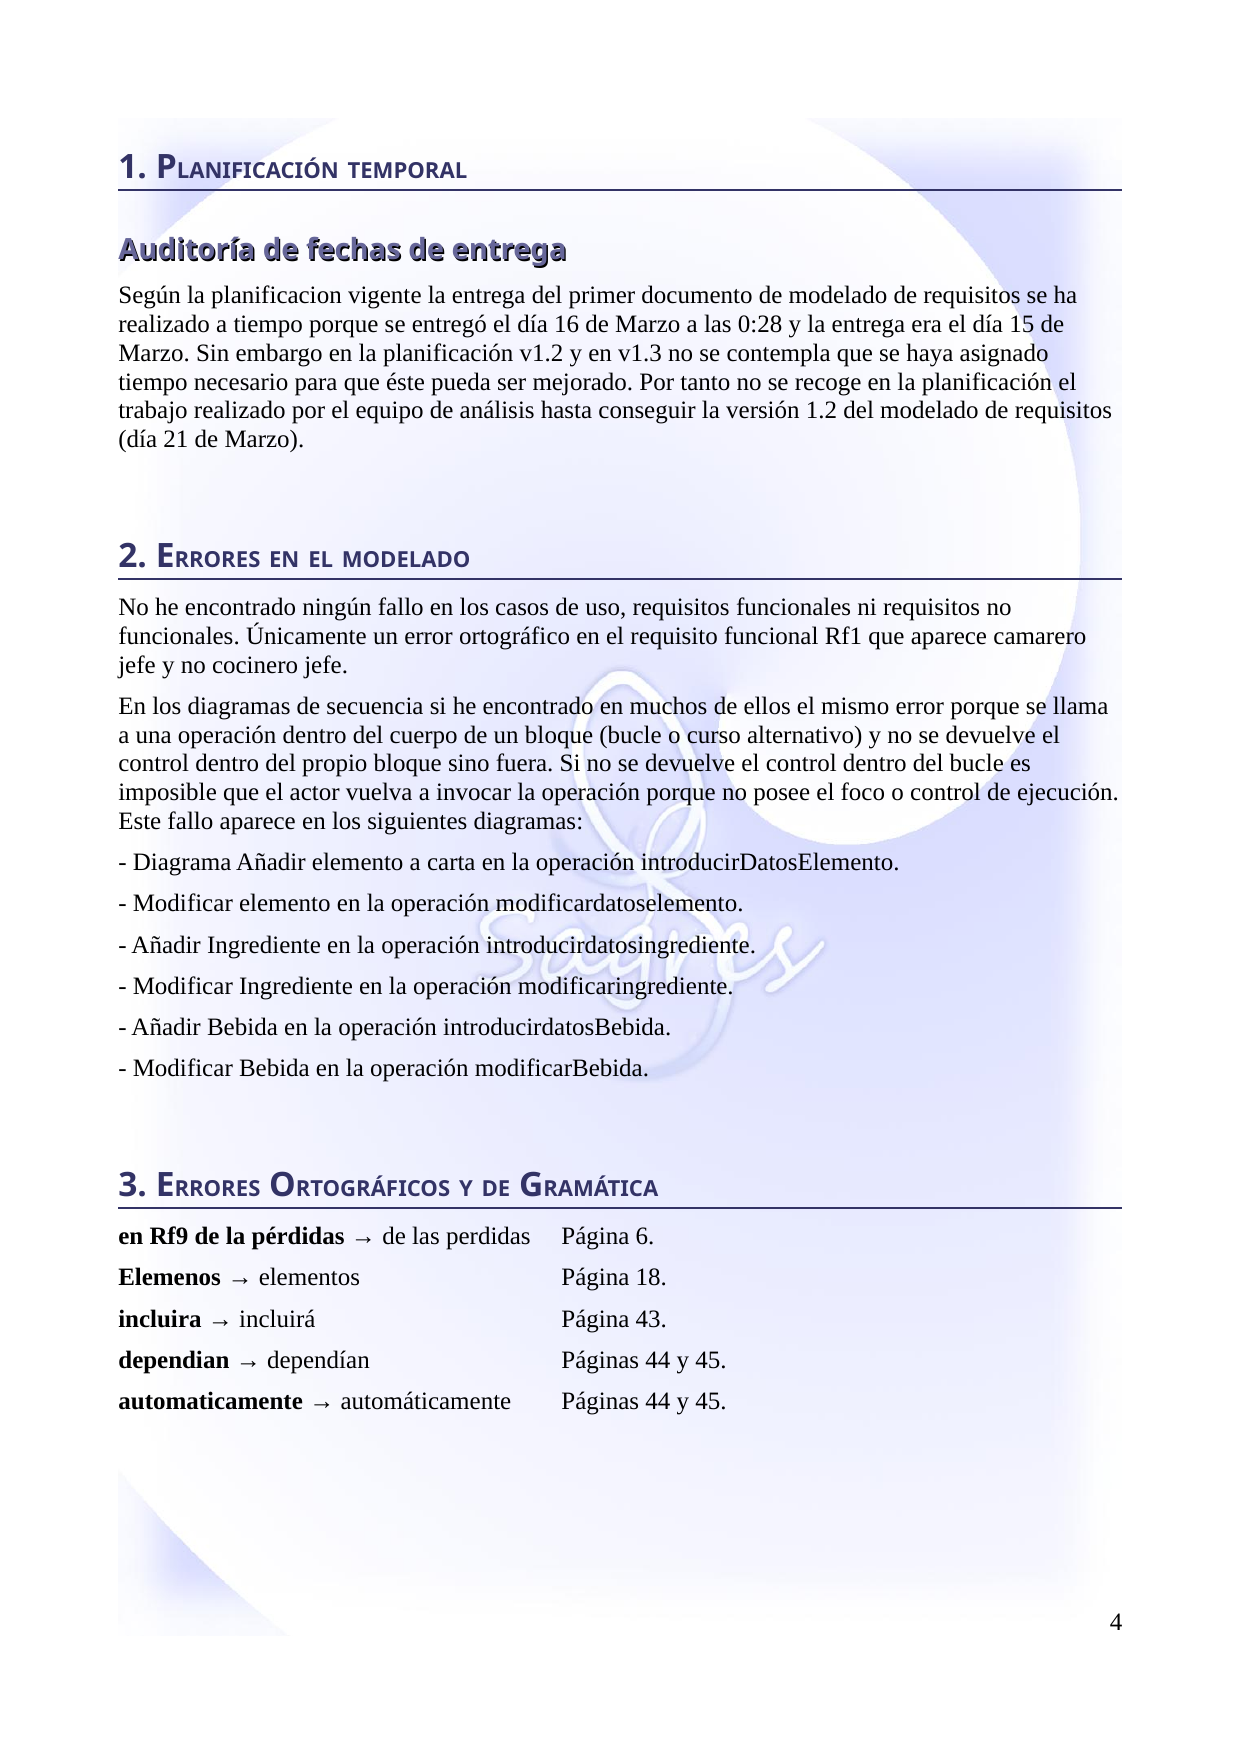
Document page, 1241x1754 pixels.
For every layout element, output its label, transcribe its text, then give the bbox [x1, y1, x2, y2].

picture [118, 191, 1122, 228]
text - Modificar elemento en la operación modificardatoselemento. [118, 888, 1122, 917]
text incluira → incluirá Página 43. [118, 1304, 1122, 1332]
picture [118, 1041, 1122, 1053]
subtitle Auditoría de fechas de entrega [118, 228, 1122, 268]
text No he encontrado ningún fallo en los casos de uso, requisitos funcionales ni requisitos no funcionales. Únicamente un error ortográfico en el requisito funcional Rf1 que aparece camarero jefe y no cocinero jefe. [118, 592, 1122, 678]
picture [118, 1250, 1122, 1262]
picture [118, 1332, 1122, 1345]
picture [118, 1415, 1122, 1636]
picture [118, 1209, 1122, 1221]
picture [118, 268, 1122, 281]
text Según la planificacion vigente la entrega del primer documento de modelado de requisitos se ha realizado a tiempo porque se entregó el día 16 de Marzo a las 0:28 y la entrega era el día 15 de Marzo. Sin embargo en la planificación v1.2 y en v1.3 no se contempla que se haya asignado tiempo necesario para que éste pueda ser mejorado. Por tanto no se recoge en la planificación el trabajo realizado por el equipo de análisis hasta conseguir la versión 1.2 del modelado de requisitos (día 21 de Marzo). [118, 281, 1122, 453]
text En los diagramas de secuencia si he encontrado en muchos de ellos el mismo error porque se llama a una operación dentro del cuerpo de un bloque (bucle o curso alternativo) y no se devuelve el control dentro del propio bloque sino fuera. Si no se devuelve el control dentro del bucle es imposible que el actor vuelva a invocar la operación porque no posee el foco o control de ejecución. Este fallo aparece en los siguientes diagramas: [118, 691, 1122, 835]
text dependian → dependían Páginas 44 y 45. [118, 1345, 1122, 1374]
text - Diagrama Añadir elemento a carta en la operación introducirDatosElemento. [118, 847, 1122, 876]
picture [118, 1000, 1122, 1012]
picture [118, 835, 1122, 847]
text en Rf9 de la pérdidas → de las perdidas Página 6. [118, 1221, 1122, 1250]
picture [118, 1082, 1122, 1161]
text Elemenos → elementos Página 18. [118, 1262, 1122, 1291]
picture [118, 958, 1122, 971]
picture [118, 876, 1122, 888]
subtitle 1. Planificación temporal [118, 143, 1122, 189]
picture [118, 118, 1122, 143]
picture [118, 453, 1122, 532]
text automaticamente → automáticamente Páginas 44 y 45. [118, 1386, 1122, 1415]
picture [118, 917, 1122, 930]
picture [118, 678, 1122, 691]
text - Añadir Ingrediente en la operación introducirdatosingrediente. [118, 930, 1122, 958]
subtitle 2. Errores en el modelado [118, 532, 1122, 578]
subtitle 3. Errores Ortográficos y de Gramática [118, 1161, 1122, 1207]
text - Modificar Bebida en la operación modificarBebida. [118, 1053, 1122, 1082]
picture [118, 1374, 1122, 1386]
text - Añadir Bebida en la operación introducirdatosBebida. [118, 1012, 1122, 1041]
text - Modificar Ingrediente en la operación modificaringrediente. [118, 971, 1122, 1000]
picture [118, 1291, 1122, 1304]
picture [118, 580, 1122, 592]
